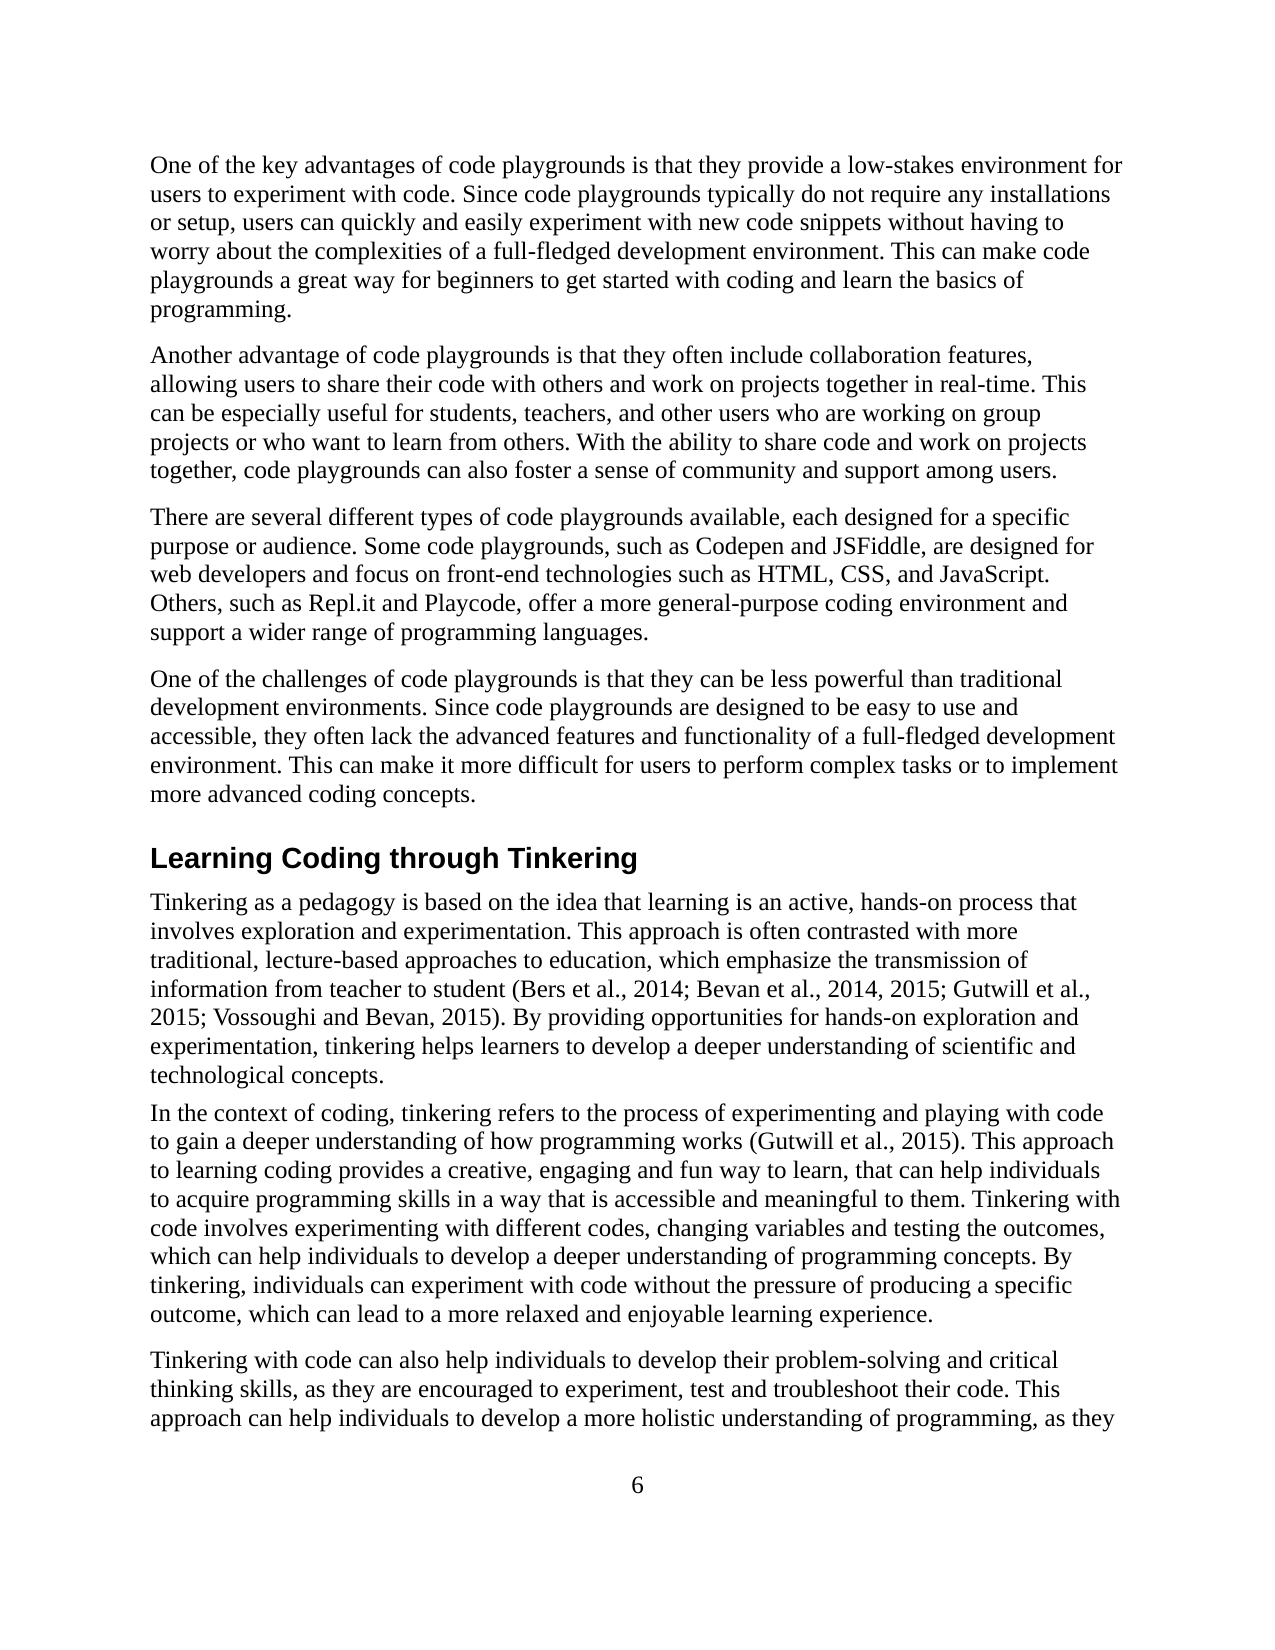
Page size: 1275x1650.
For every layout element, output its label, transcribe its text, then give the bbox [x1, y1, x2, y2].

text Another advantage of code playgrounds is that they often include collaboration features, allowing users to share their code with others and work on projects together in real-time. This can be especially useful for students, teachers, and other users who are working on group projects or who want to learn from others. With the ability to share code and work on projects together, code playgrounds can also foster a sense of community and support among users. [150, 340, 1125, 484]
text There are several different types of code playgrounds available, each designed for a specific purpose or audience. Some code playgrounds, such as Codepen and JSFiddle, are designed for web developers and focus on front-end technologies such as HTML, CSS, and JavaScript. Others, such as Repl.it and Playcode, offer a more general-purpose coding environment and support a wider range of programming languages. [150, 502, 1125, 646]
text One of the challenges of code playgrounds is that they can be less powerful than traditional development environments. Since code playgrounds are designed to be easy to use and accessible, they often lack the advanced features and functionality of a full-fledged development environment. This can make it more difficult for users to perform complex tasks or to implement more advanced coding concepts. [150, 664, 1125, 807]
text One of the key advantages of code playgrounds is that they provide a low-stakes environment for users to experiment with code. Since code playgrounds typically do not require any installations or setup, users can quickly and easily experiment with new code snippets without having to worry about the complexities of a full-fledged development environment. This can make code playgrounds a great way for beginners to get started with coding and learn the basics of programming. [150, 150, 1125, 322]
text Tinkering as a pedagogy is based on the idea that learning is an active, hands-on process that involves exploration and experimentation. This approach is often contrasted with more traditional, lecture-based approaches to education, which emphasize the transmission of information from teacher to student (Bers et al., 2014; Bevan et al., 2014, 2015; Gutwill et al., 2015; Vossoughi and Bevan, 2015). By providing opportunities for hands-on exploration and experimentation, tinkering helps learners to develop a deeper understanding of scientific and technological concepts. [150, 887, 1125, 1089]
subtitle Learning Coding through Tinkering [150, 841, 1125, 875]
text Tinkering with code can also help individuals to develop their problem-solving and critical thinking skills, as they are encouraged to experiment, test and troubleshoot their code. This approach can help individuals to develop a more holistic understanding of programming, as they [150, 1346, 1125, 1432]
text In the context of coding, tinkering refers to the process of experimenting and playing with code to gain a deeper understanding of how programming works (Gutwill et al., 2015). This approach to learning coding provides a creative, engaging and fun way to learn, that can help individuals to acquire programming skills in a way that is accessible and meaningful to them. Tinkering with code involves experimenting with different codes, changing variables and testing the outcomes, which can help individuals to develop a deeper understanding of programming concepts. By tinkering, individuals can experiment with code without the pressure of producing a specific outcome, which can lead to a more relaxed and enjoyable learning experience. [150, 1098, 1125, 1328]
